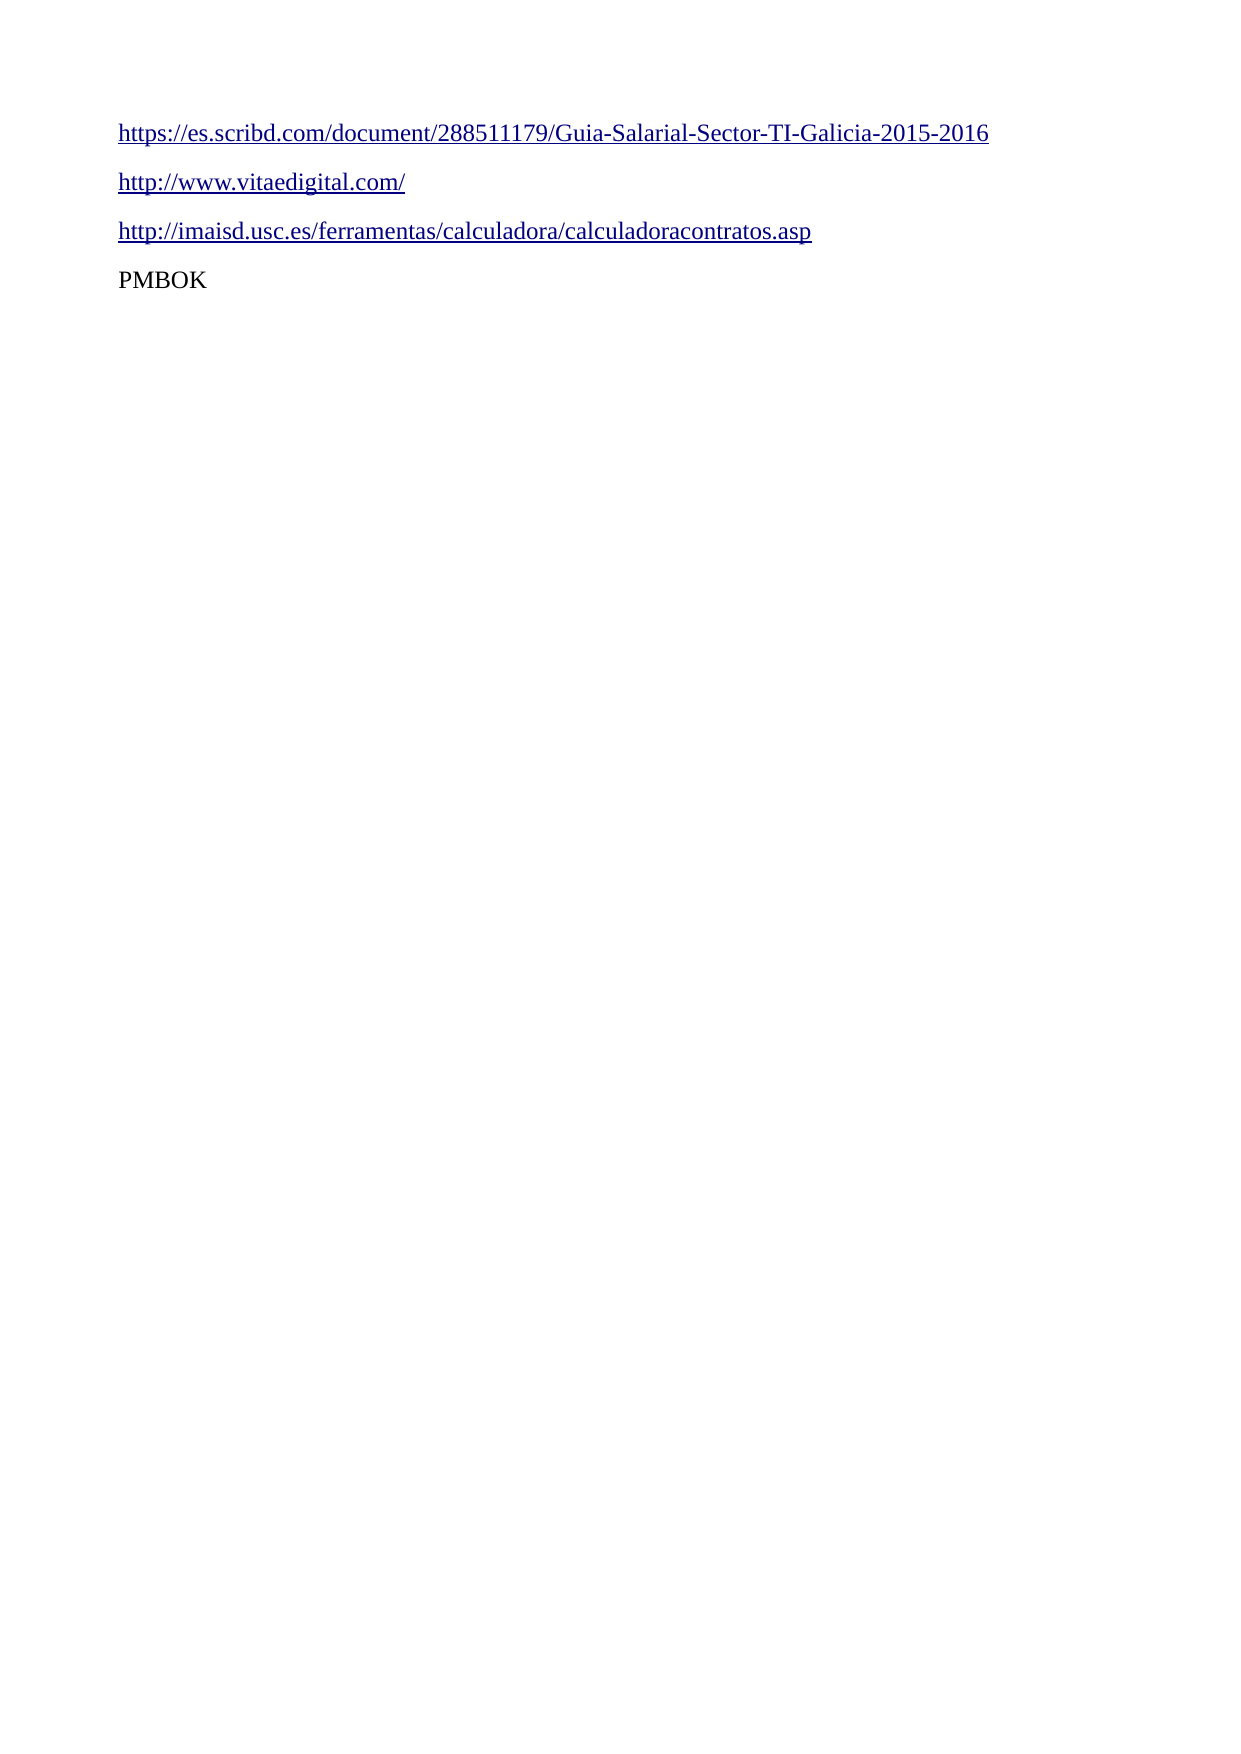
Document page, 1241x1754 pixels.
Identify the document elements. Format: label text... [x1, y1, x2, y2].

text http://www.vitaedigital.com/ [118, 167, 1122, 196]
text https://es.scribd.com/document/288511179/Guia-Salarial-Sector-TI-Galicia-2015-2016 [118, 118, 1122, 147]
text PMBOK [118, 265, 1122, 294]
text http://imaisd.usc.es/ferramentas/calculadora/calculadoracontratos.asp [118, 216, 1122, 245]
